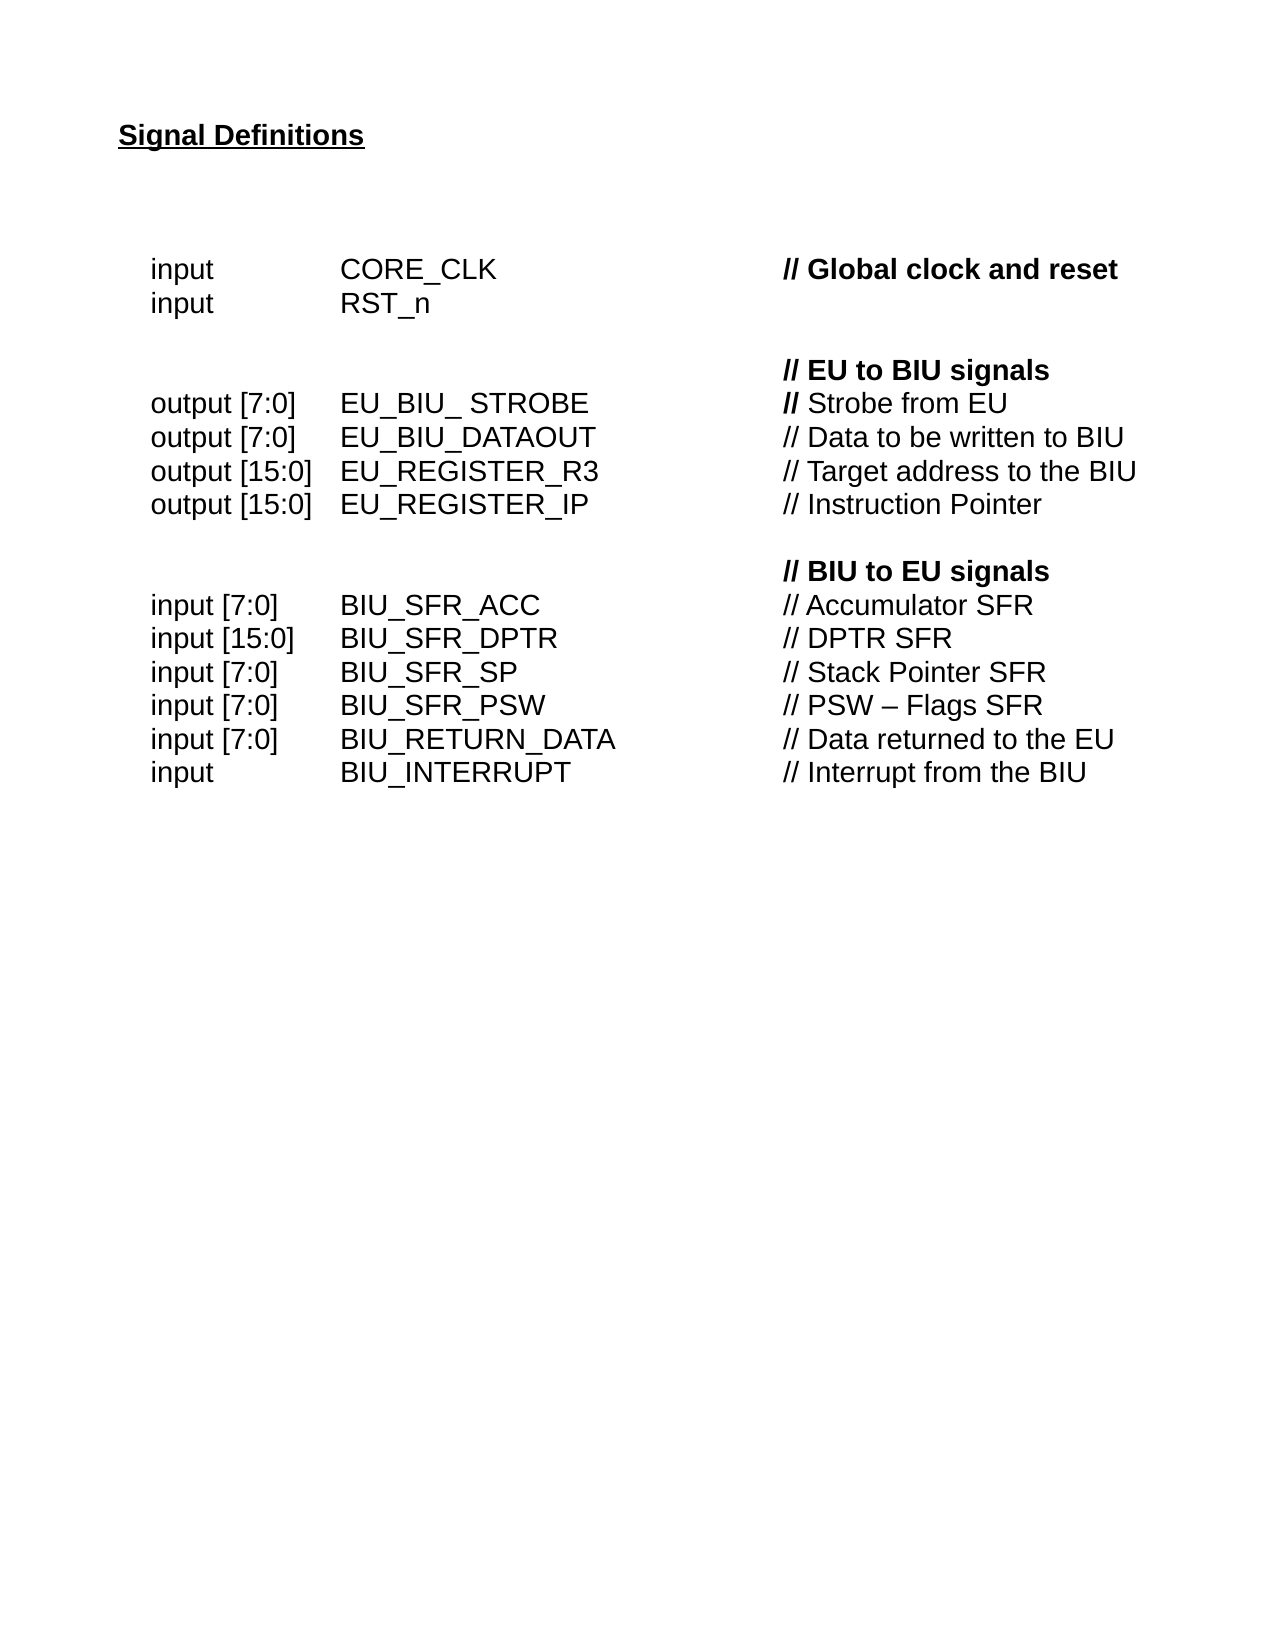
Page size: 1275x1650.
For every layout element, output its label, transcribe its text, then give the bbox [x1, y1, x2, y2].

text input [7:0] BIU_SFR_ACC // Accumulator SFR [118, 588, 1157, 621]
text input [15:0] BIU_SFR_DPTR // DPTR SFR [118, 621, 1157, 655]
text // BIU to EU signals [118, 554, 1157, 588]
text output [7:0] EU_BIU_DATAOUT // Data to be written to BIU [118, 420, 1157, 453]
text input CORE_CLK // Global clock and reset [118, 252, 1157, 286]
text input [7:0] BIU_SFR_PSW // PSW – Flags SFR [118, 688, 1157, 722]
text output [15:0] EU_REGISTER_IP // Instruction Pointer [118, 487, 1157, 521]
text Signal Definitions [118, 118, 1157, 152]
text input RST_n [118, 286, 1157, 319]
text input [7:0] BIU_RETURN_DATA // Data returned to the EU [118, 722, 1157, 755]
text output [15:0] EU_REGISTER_R3 // Target address to the BIU [118, 453, 1157, 487]
text input BIU_INTERRUPT // Interrupt from the BIU [118, 755, 1157, 822]
text output [7:0] EU_BIU_ STROBE // Strobe from EU [118, 386, 1157, 420]
text input [7:0] BIU_SFR_SP // Stack Pointer SFR [118, 655, 1157, 688]
text // EU to BIU signals [118, 353, 1157, 386]
